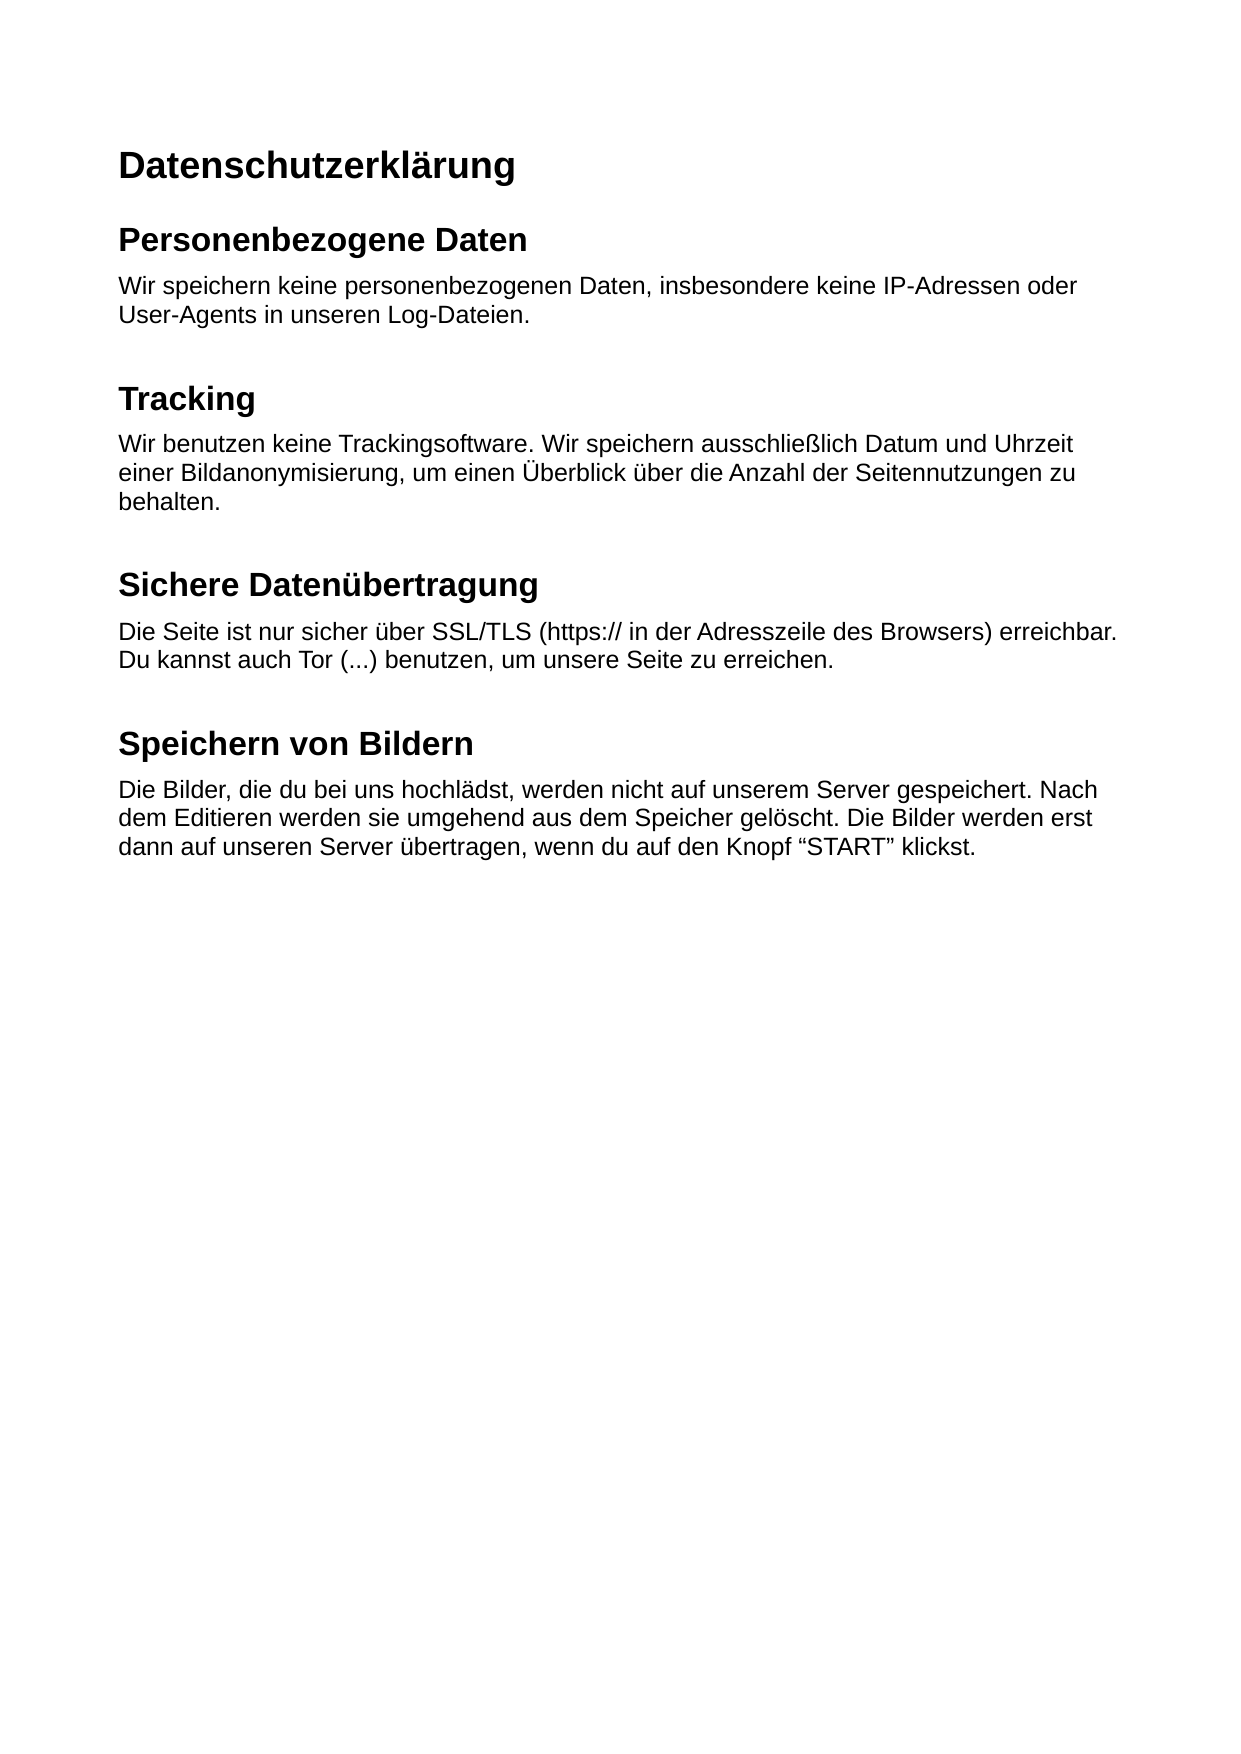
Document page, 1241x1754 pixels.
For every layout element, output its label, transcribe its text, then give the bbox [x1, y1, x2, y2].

text Die Seite ist nur sicher über SSL/TLS (https:// in der Adresszeile des Browsers) erreichbar. Du kannst auch Tor (...) benutzen, um unsere Seite zu erreichen. [118, 616, 1122, 674]
text Wir speichern keine personenbezogenen Daten, insbesondere keine IP-Adressen oder User-Agents in unseren Log-Dateien. [118, 271, 1122, 329]
subtitle Personenbezogene Daten [118, 220, 1122, 259]
subtitle Tracking [118, 378, 1122, 417]
text Die Bilder, die du bei uns hochlädst, werden nicht auf unserem Server gespeichert. Nach dem Editieren werden sie umgehend aus dem Speicher gelöscht. Die Bilder werden erst dann auf unseren Server übertragen, wenn du auf den Knopf “START” klickst. [118, 775, 1122, 861]
text Wir benutzen keine Trackingsoftware. Wir speichern ausschließlich Datum und Uhrzeit einer Bildanonymisierung, um einen Überblick über die Anzahl der Seitennutzungen zu behalten. [118, 429, 1122, 516]
subtitle Sichere Datenübertragung [118, 565, 1122, 604]
subtitle Datenschutzerklärung [118, 143, 1122, 187]
subtitle Speichern von Bildern [118, 723, 1122, 762]
